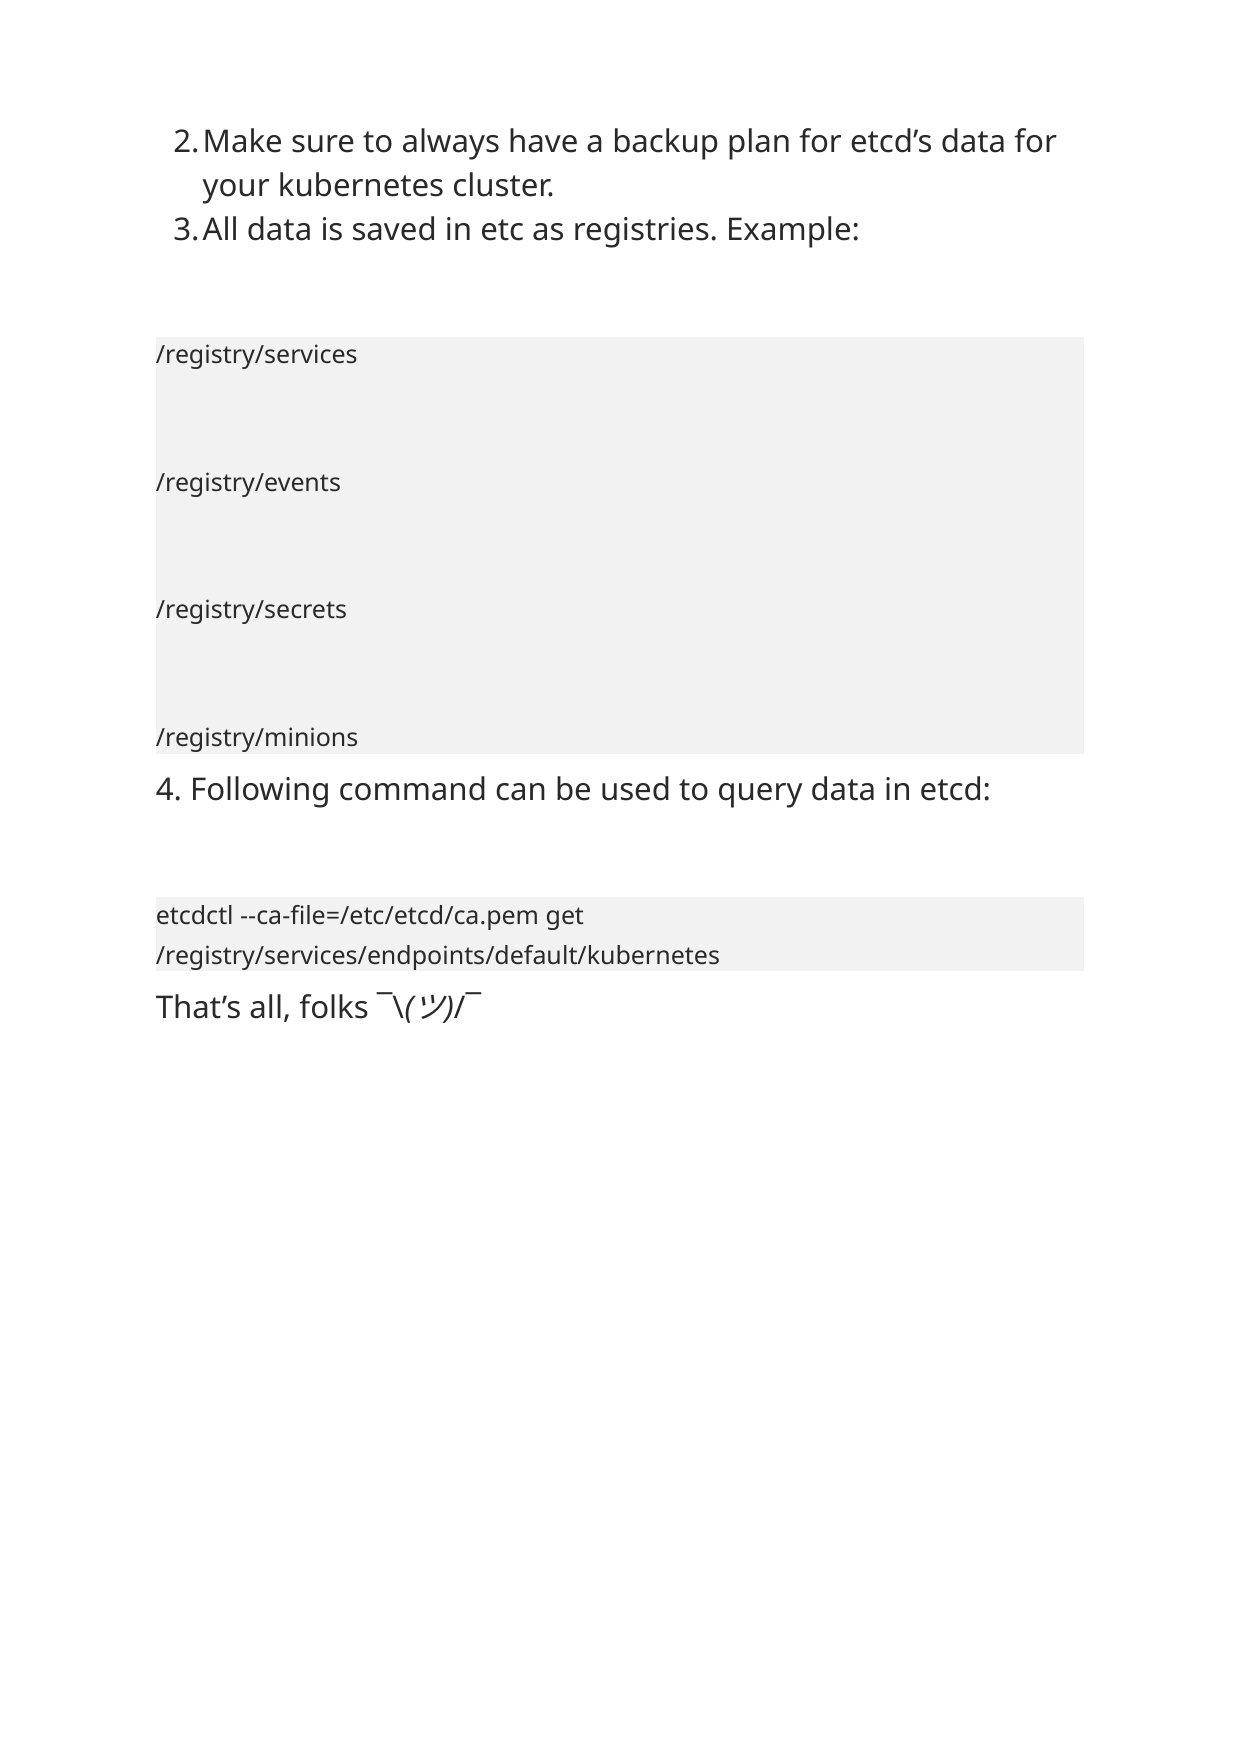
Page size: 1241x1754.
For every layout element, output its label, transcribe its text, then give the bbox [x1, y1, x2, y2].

text /registry/services [156, 337, 1084, 371]
text /registry/minions [156, 720, 1084, 754]
list Make sure to always have a backup plan for etcd’s data for your kubernetes cluster. [202, 118, 1084, 206]
text That’s all, folks ¯\(ツ)/¯ [156, 977, 1084, 1027]
text 4. Following command can be used to query data in etcd: [156, 760, 1084, 810]
text etcdctl --ca-file=/etc/etcd/ca.pem get /registry/services/endpoints/default/kubernetes [156, 897, 1084, 971]
list All data is saved in etc as registries. Example: [202, 206, 1084, 249]
text /registry/secrets [156, 592, 1084, 626]
text /registry/events [156, 464, 1084, 498]
